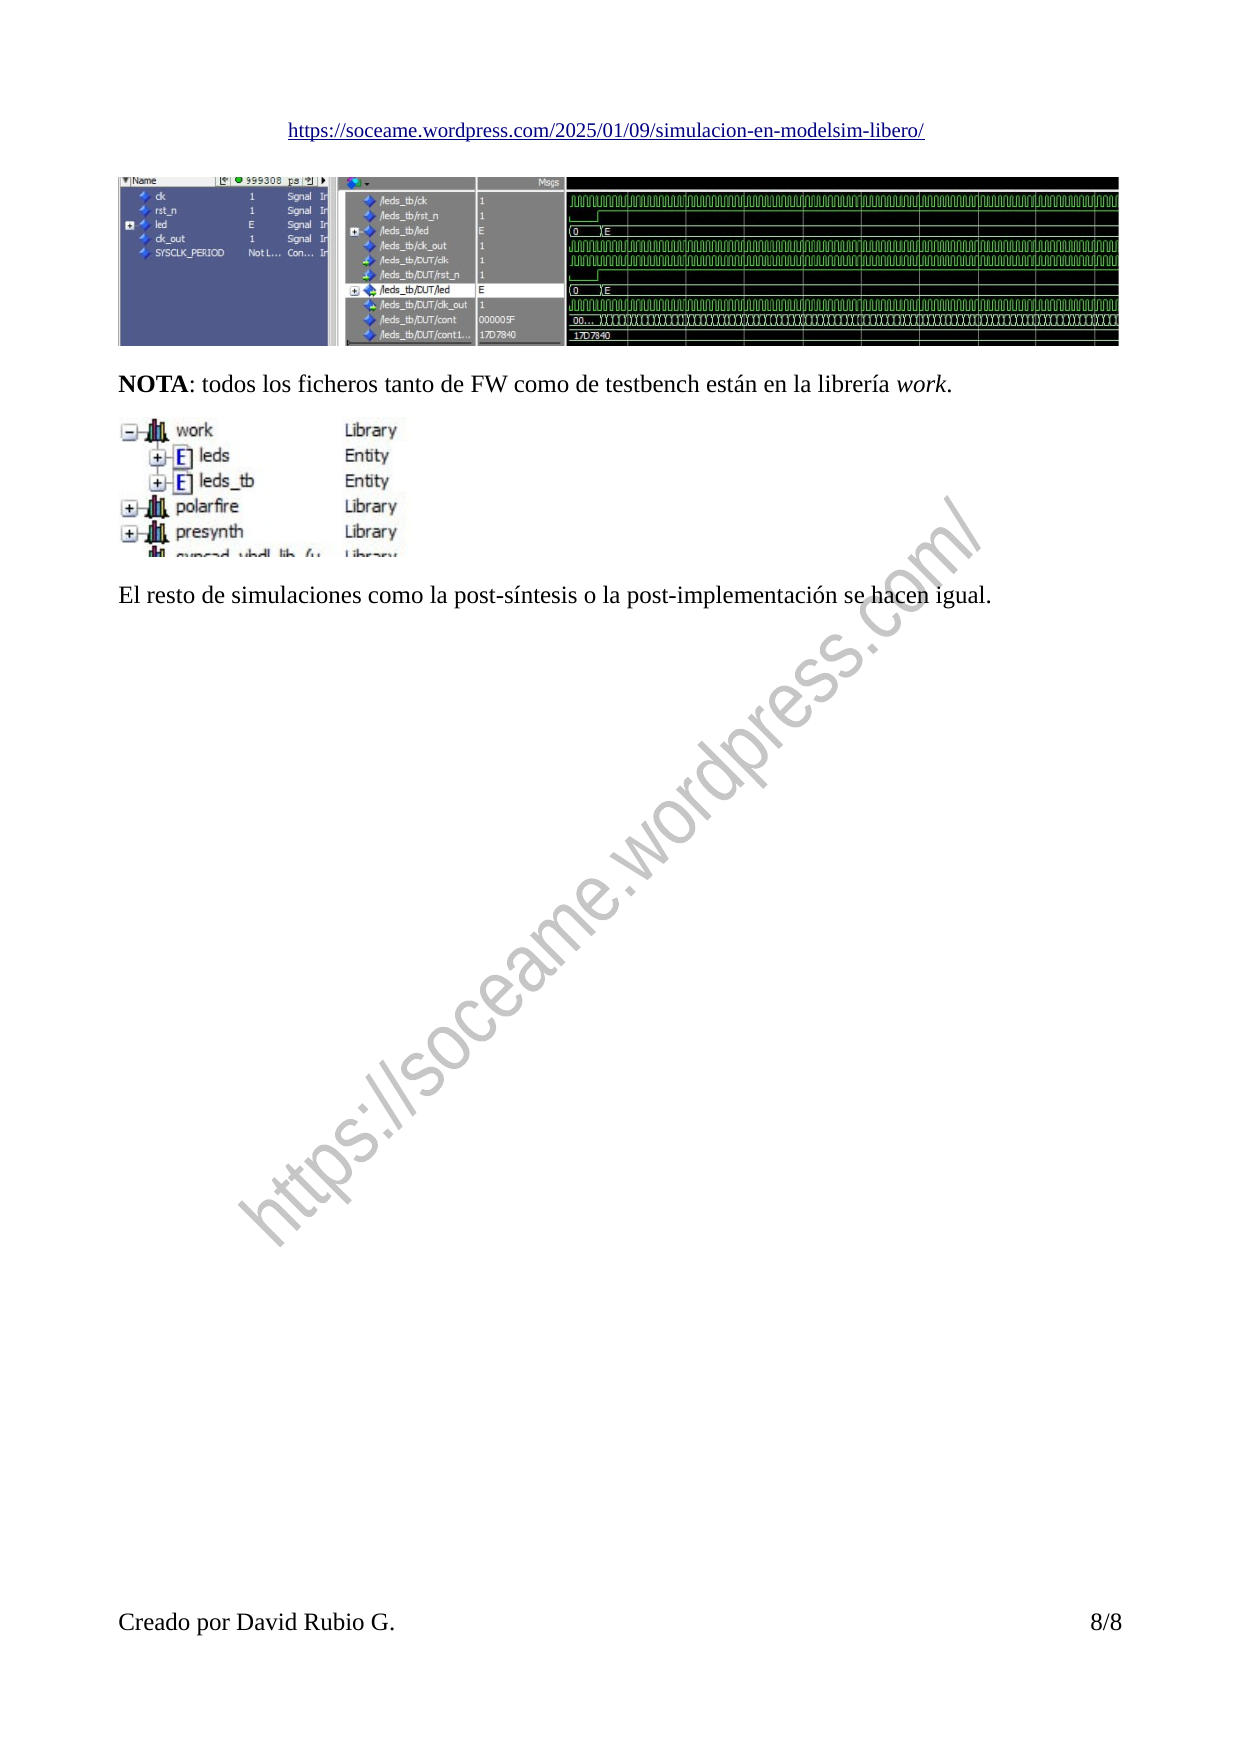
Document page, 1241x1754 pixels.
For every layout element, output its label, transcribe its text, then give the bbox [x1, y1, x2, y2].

text El resto de simulaciones como la post-síntesis o la post-implementación se hacen igual. [118, 580, 890, 609]
text El resto de simulaciones como la post-síntesis o la post-implementación se hacen igual. [920, 580, 1122, 609]
picture [118, 417, 412, 557]
picture [118, 177, 1119, 346]
text NOTA: todos los ficheros tanto de FW como de testbench están en la librería work. [118, 369, 1122, 398]
